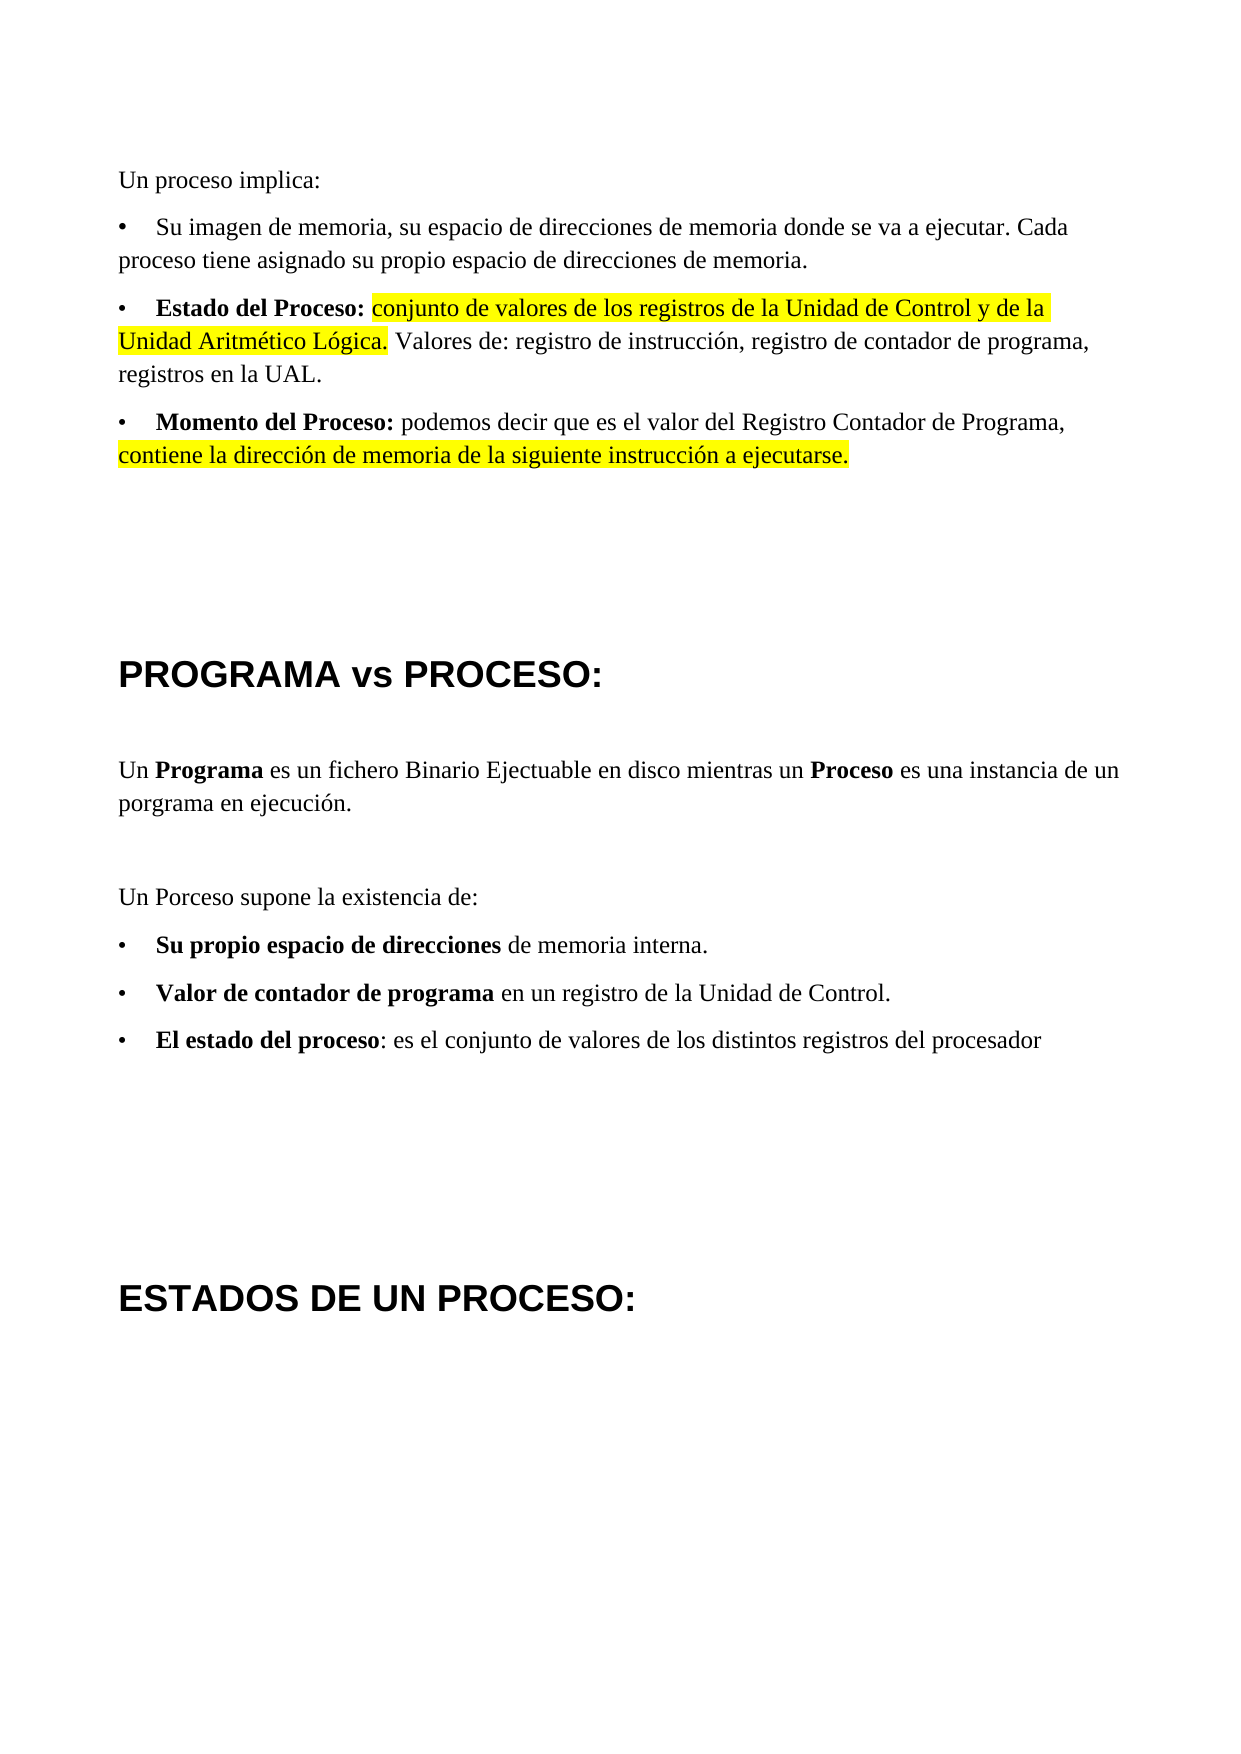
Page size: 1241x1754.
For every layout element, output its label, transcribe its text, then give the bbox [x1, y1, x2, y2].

list Su propio espacio de direcciones de memoria interna. [81, 930, 1122, 959]
text Un Programa es un fichero Binario Ejectuable en disco mientras un Proceso es una instancia de un porgrama en ejecución. [118, 755, 1122, 817]
text Un proceso implica: [118, 165, 1122, 194]
text PROGRAMA vs PROCESO: [118, 653, 1122, 696]
list Estado del Proceso: conjunto de valores de los registros de la Unidad de Control y de la Unidad Aritmético Lógica. Valores de: registro de instrucción, registro de contador de programa, registros en la UAL. [81, 293, 1122, 388]
text Un Porceso supone la existencia de: [118, 882, 1122, 911]
list Momento del Proceso: podemos decir que es el valor del Registro Contador de Programa, contiene la dirección de memoria de la siguiente instrucción a ejecutarse. [81, 407, 1122, 468]
text ESTADOS DE UN PROCESO: [118, 1276, 1122, 1319]
list El estado del proceso: es el conjunto de valores de los distintos registros del procesador [81, 1025, 1122, 1054]
list Valor de contador de programa en un registro de la Unidad de Control. [81, 978, 1122, 1006]
list Su imagen de memoria, su espacio de direcciones de memoria donde se va a ejecutar. Cada proceso tiene asignado su propio espacio de direcciones de memoria. [81, 212, 1122, 274]
